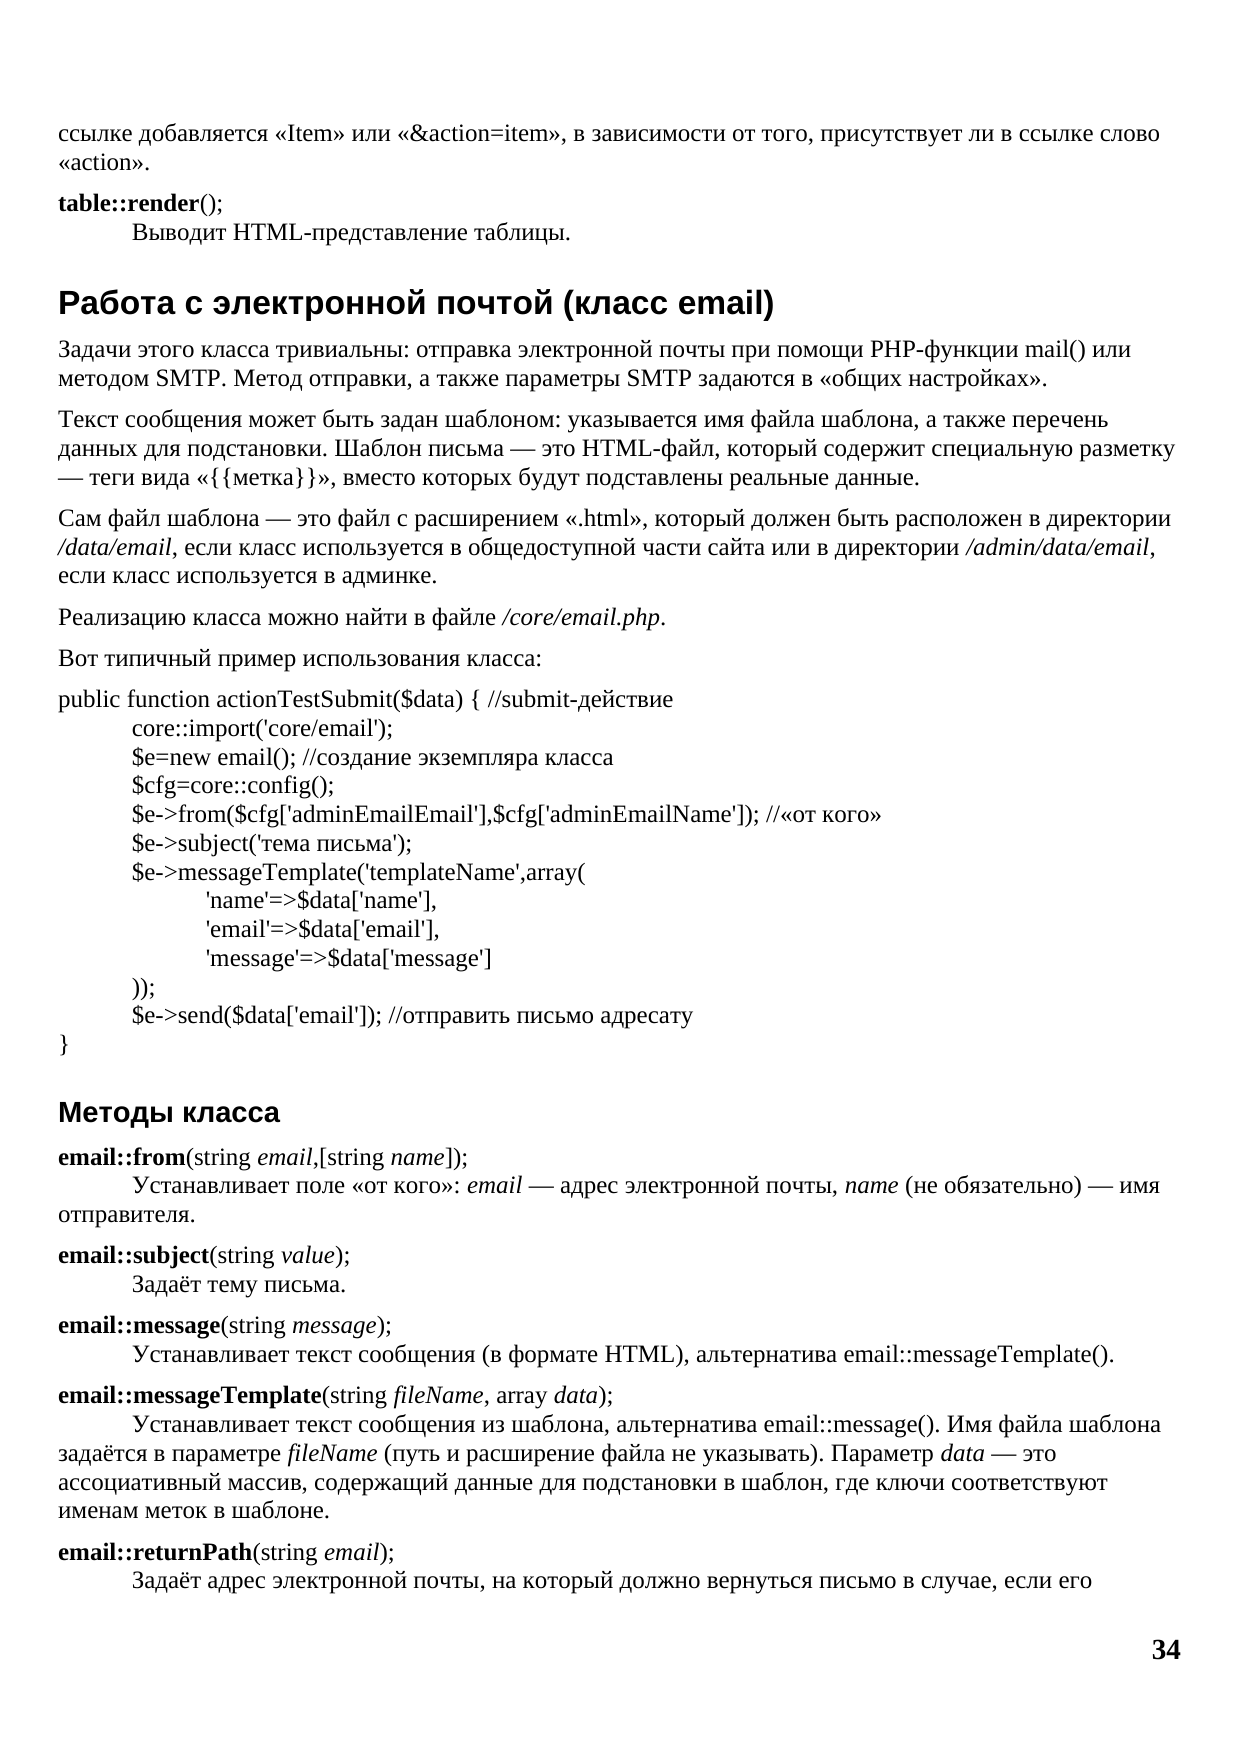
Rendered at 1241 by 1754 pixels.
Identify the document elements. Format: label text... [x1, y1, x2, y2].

text email::subject(string value); Задаёт тему письма. [58, 1240, 1181, 1298]
text Сам файл шаблона — это файл с расширением «.html», который должен быть расположен в директории /data/email, если класс используется в общедоступной части сайта или в директории /admin/data/email, если класс используется в админке. [58, 503, 1181, 589]
subtitle Методы класса [58, 1096, 1181, 1129]
text Вот типичный пример использования класса: [58, 643, 1181, 672]
text public function actionTestSubmit($data) { //submit-действие core::import('core/email'); $e=new email(); //создание экземпляра класса $cfg=core::config(); $e->from($cfg['adminEmailEmail'],$cfg['adminEmailName']); //«от кого» $e->subject('тема письма'); $e->messageTemplate('templateName',array( 'name'=>$data['name'], 'email'=>$data['email'], 'message'=>$data['message'] )); $e->send($data['email']); //отправить письмо адресату } [58, 684, 1181, 1058]
text ссылке добавляется «Item» или «&action=item», в зависимости от того, присутствует ли в ссылке слово «action». [58, 118, 1181, 176]
subtitle Работа с электронной почтой (класс email) [58, 283, 1181, 322]
text Текст сообщения может быть задан шаблоном: указывается имя файла шаблона, а также перечень данных для подстановки. Шаблон письма — это HTML-файл, который содержит специальную разметку — теги вида «{{метка}}», вместо которых будут подставлены реальные данные. [58, 404, 1181, 491]
text email::messageTemplate(string fileName, array data); Устанавливает текст сообщения из шаблона, альтернатива email::message(). Имя файла шаблона задаётся в параметре fileName (путь и расширение файла не указывать). Параметр data — это ассоциативный массив, содержащий данные для подстановки в шаблон, где ключи соответствуют именам меток в шаблоне. [58, 1380, 1181, 1524]
text email::message(string message); Устанавливает текст сообщения (в формате HTML), альтернатива email::messageTemplate(). [58, 1310, 1181, 1368]
text email::from(string email,[string name]); Устанавливает поле «от кого»: email — адрес электронной почты, name (не обязательно) — имя отправителя. [58, 1142, 1181, 1228]
text Задачи этого класса тривиальны: отправка электронной почты при помощи PHP-функции mail() или методом SMTP. Метод отправки, а также параметры SMTP задаются в «общих настройках». [58, 334, 1181, 392]
text Реализацию класса можно найти в файле /core/email.php. [58, 602, 1181, 631]
text email::returnPath(string email); Задаёт адрес электронной почты, на который должно вернуться письмо в случае, если его [58, 1537, 1181, 1594]
text table::render(); Выводит HTML-представление таблицы. [58, 188, 1181, 246]
